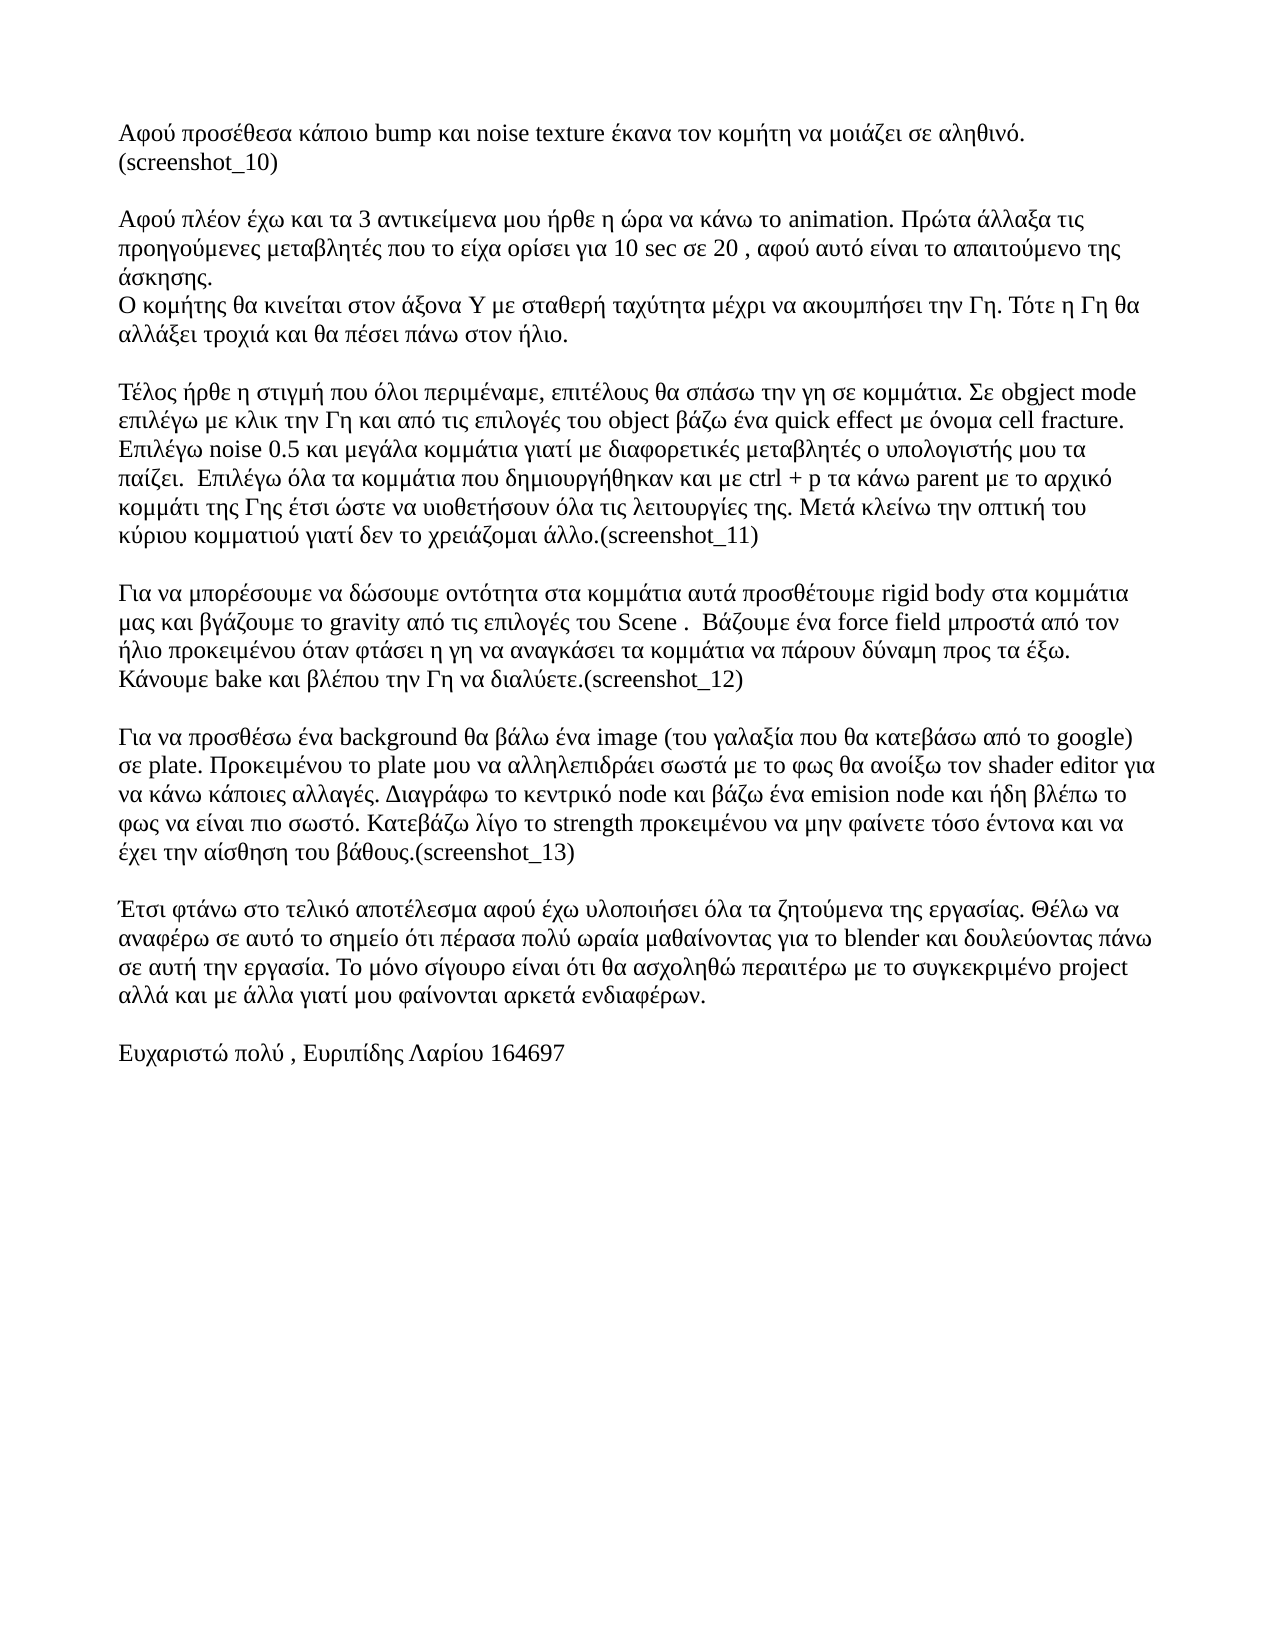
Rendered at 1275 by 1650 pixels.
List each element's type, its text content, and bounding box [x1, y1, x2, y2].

text Έτσι φτάνω στο τελικό αποτέλεσμα αφού έχω υλοποιήσει όλα τα ζητούμενα της εργασίας. Θέλω να αναφέρω σε αυτό το σημείο ότι πέρασα πολύ ωραία μαθαίνοντας για το blender και δουλεύοντας πάνω σε αυτή την εργασία. Το μόνο σίγουρο είναι ότι θα ασχοληθώ περαιτέρω με το συγκεκριμένο project αλλά και με άλλα γιατί μου φαίνονται αρκετά ενδιαφέρων. [118, 894, 1157, 1009]
text Αφού πλέον έχω και τα 3 αντικείμενα μου ήρθε η ώρα να κάνω το animation. Πρώτα άλλαξα τις προηγούμενες μεταβλητές που το είχα ορίσει για 10 sec σε 20 , αφού αυτό είναι το απαιτούμενο της άσκησης. [118, 204, 1157, 291]
text Τέλος ήρθε η στιγμή που όλοι περιμέναμε, επιτέλους θα σπάσω την γη σε κομμάτια. Σε obgject mode επιλέγω με κλικ την Γη και από τις επιλογές του object βάζω ένα quick effect με όνομα cell fracture. Επιλέγω noise 0.5 και μεγάλα κομμάτια γιατί με διαφορετικές μεταβλητές ο υπολογιστής μου τα παίζει. Επιλέγω όλα τα κομμάτια που δημιουργήθηκαν και με ctrl + p τα κάνω parent με το αρχικό κομμάτι της Γης έτσι ώστε να υιοθετήσουν όλα τις λειτουργίες της. Μετά κλείνω την οπτική του κύριου κομματιού γιατί δεν το χρειάζομαι άλλο.(screenshot_11) [118, 377, 1157, 549]
text Για να προσθέσω ένα background θα βάλω ένα image (του γαλαξία που θα κατεβάσω από το google) σε plate. Προκειμένου το plate μου να αλληλεπιδράει σωστά με το φως θα ανοίξω τον shader editor για να κάνω κάποιες αλλαγές. Διαγράφω το κεντρικό node και βάζω ένα emision node και ήδη βλέπω το φως να είναι πιο σωστό. Κατεβάζω λίγο το strength προκειμένου να μην φαίνετε τόσο έντονα και να έχει την αίσθηση του βάθους.(screenshot_13) [118, 722, 1157, 866]
text Ο κομήτης θα κινείται στον άξονα Y με σταθερή ταχύτητα μέχρι να ακουμπήσει την Γη. Τότε η Γη θα αλλάξει τροχιά και θα πέσει πάνω στον ήλιο. [118, 291, 1157, 348]
text Ευχαριστώ πολύ , Ευριπίδης Λαρίου 164697 [118, 1038, 1157, 1067]
text Αφού προσέθεσα κάποιο bump και noise texture έκανα τον κομήτη να μοιάζει σε αληθινό. (screenshot_10) [118, 118, 1157, 176]
text Για να μπορέσουμε να δώσουμε οντότητα στα κομμάτια αυτά προσθέτουμε rigid body στα κομμάτια μας και βγάζουμε το gravity από τις επιλογές του Scene . Βάζουμε ένα force field μπροστά από τον ήλιο προκειμένου όταν φτάσει η γη να αναγκάσει τα κομμάτια να πάρουν δύναμη προς τα έξω. Κάνουμε bake και βλέπου την Γη να διαλύετε.(screenshot_12) [118, 578, 1157, 693]
